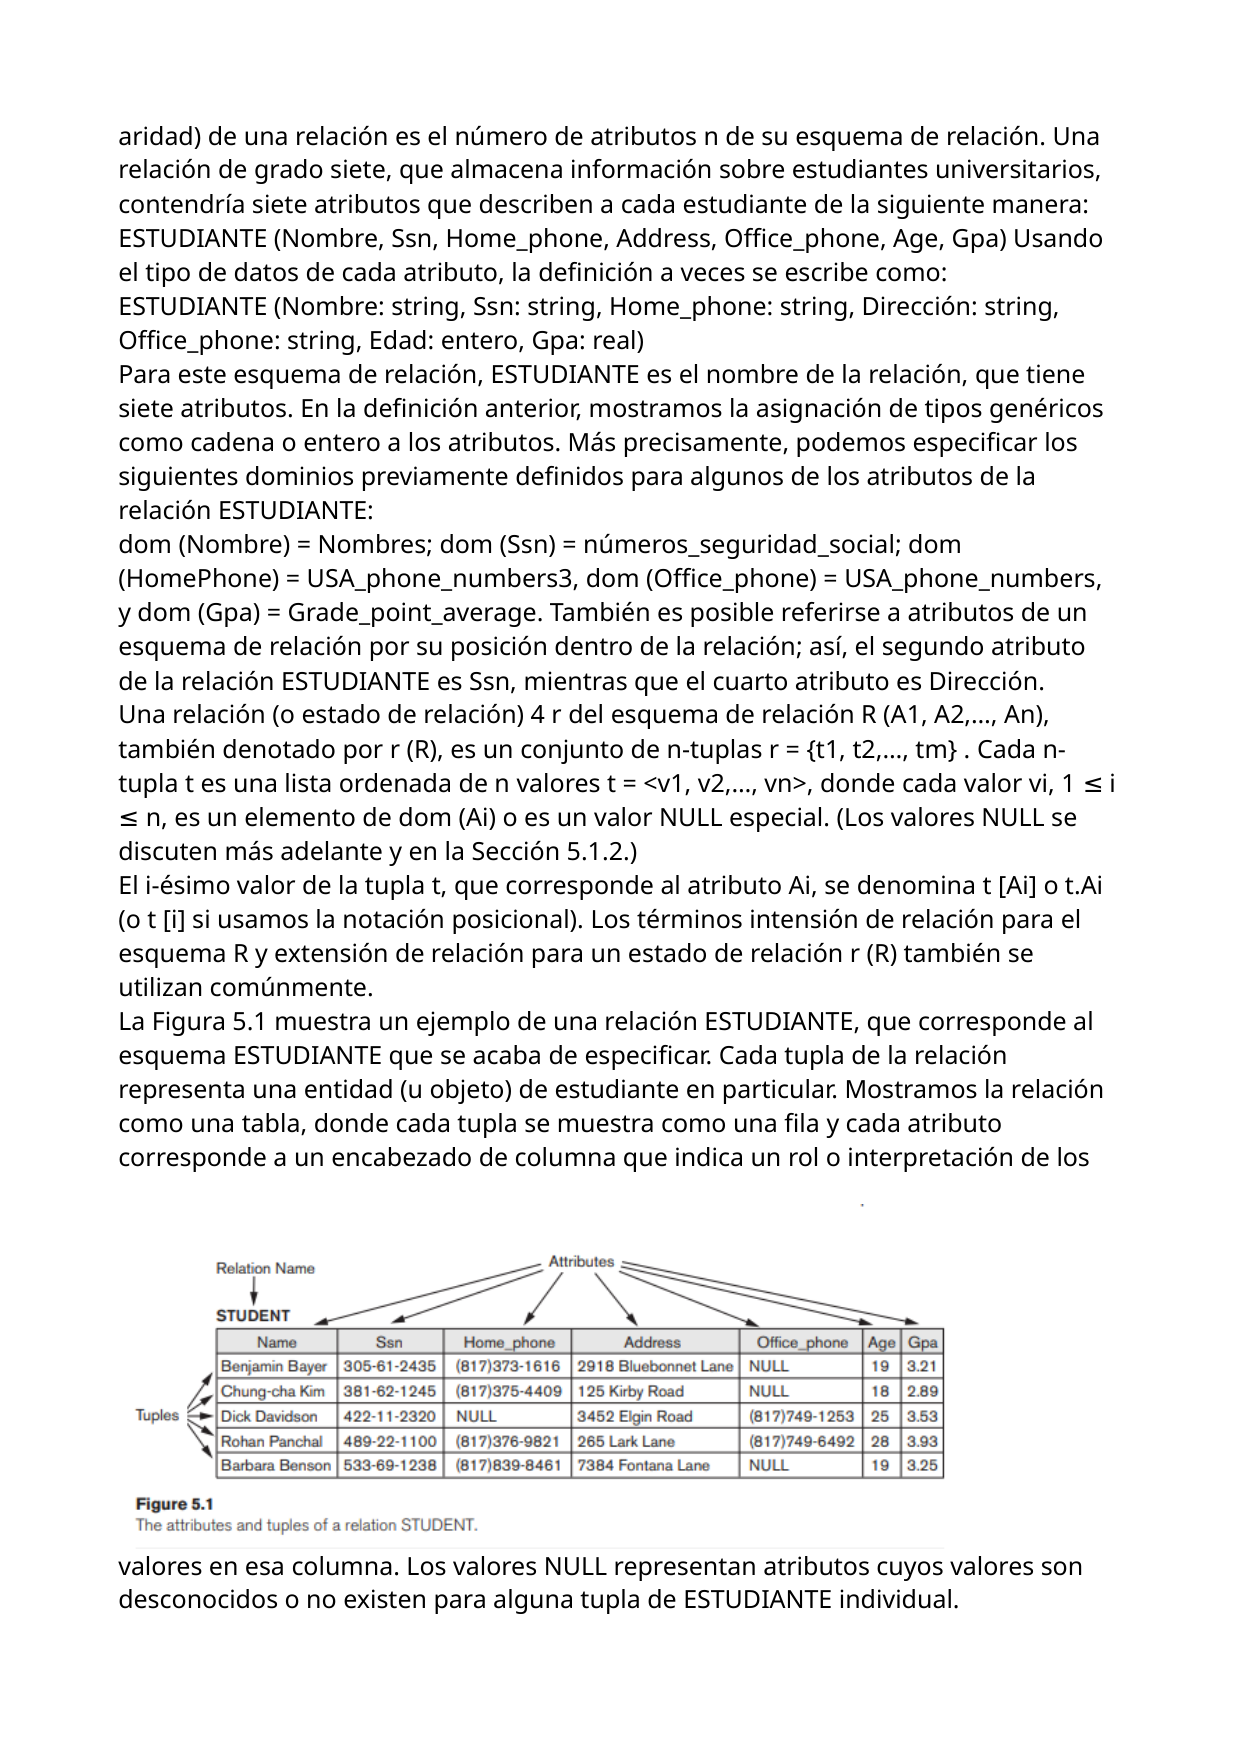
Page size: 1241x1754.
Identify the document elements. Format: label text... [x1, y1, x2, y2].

text La Figura 5.1 muestra un ejemplo de una relación ESTUDIANTE, que corresponde al esquema ESTUDIANTE que se acaba de especificar. Cada tupla de la relación representa una entidad (u objeto) de estudiante en particular. Mostramos la relación como una tabla, donde cada tupla se muestra como una fila y cada atributo corresponde a un encabezado de columna que indica un rol o interpretación de los valores en esa columna. Los valores NULL representan atributos cuyos valores son desconocidos o no existen para alguna tupla de ESTUDIANTE individual. [118, 1004, 1122, 1616]
text dom (Nombre) = Nombres; dom (Ssn) = números_seguridad_social; dom (HomePhone) = USA_phone_numbers3, dom (Office_phone) = USA_phone_numbers, y dom (Gpa) = Grade_point_average. También es posible referirse a atributos de un esquema de relación por su posición dentro de la relación; así, el segundo atributo de la relación ESTUDIANTE es Ssn, mientras que el cuarto atributo es Dirección. [118, 527, 1122, 697]
text Para este esquema de relación, ESTUDIANTE es el nombre de la relación, que tiene siete atributos. En la definición anterior, mostramos la asignación de tipos genéricos como cadena o entero a los atributos. Más precisamente, podemos especificar los siguientes dominios previamente definidos para algunos de los atributos de la relación ESTUDIANTE: [118, 357, 1122, 527]
text ESTUDIANTE (Nombre: string, Ssn: string, Home_phone: string, Dirección: string, Office_phone: string, Edad: entero, Gpa: real) [118, 288, 1122, 357]
text El i-ésimo valor de la tupla t, que corresponde al atributo Ai, se denomina t [Ai] o t.Ai (o t [i] si usamos la notación posicional). Los términos intensión de relación para el esquema R y extensión de relación para un estado de relación r (R) también se utilizan comúnmente. [118, 867, 1122, 1004]
text Una relación (o estado de relación) 4 r del esquema de relación R (A1, A2,…, An), también denotado por r (R), es un conjunto de n-tuplas r = {t1, t2,…, tm} . Cada n-tupla t es una lista ordenada de n valores t = <v1, v2,…, vn>, donde cada valor vi, 1 ≤ i ≤ n, es un elemento de dom (Ai) o es un valor NULL especial. (Los valores NULL se discuten más adelante y en la Sección 5.1.2.) [118, 697, 1122, 867]
text aridad) de una relación es el número de atributos n de su esquema de relación. Una relación de grado siete, que almacena información sobre estudiantes universitarios, contendría siete atributos que describen a cada estudiante de la siguiente manera: ESTUDIANTE (Nombre, Ssn, Home_phone, Address, Office_phone, Age, Gpa) Usando el tipo de datos de cada atributo, la definición a veces se escribe como: [118, 118, 1122, 288]
